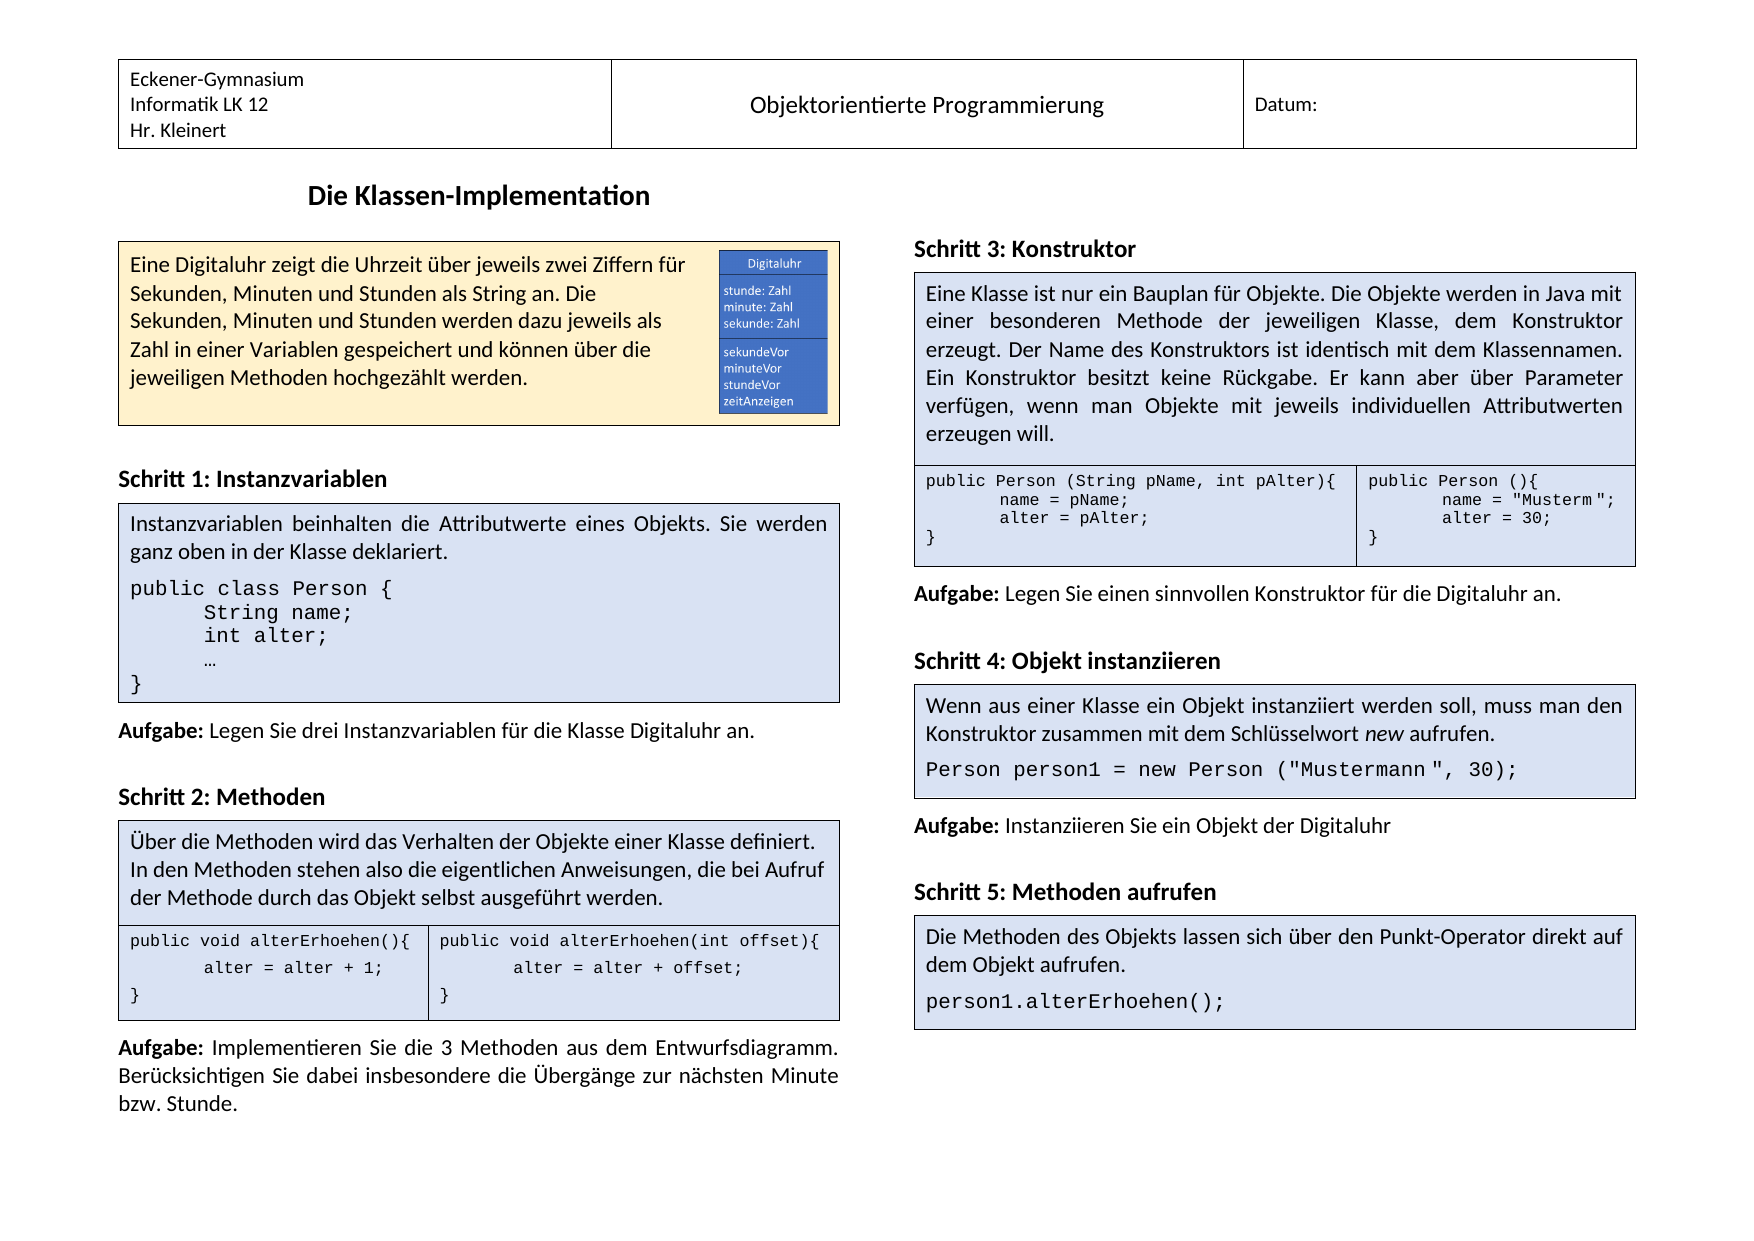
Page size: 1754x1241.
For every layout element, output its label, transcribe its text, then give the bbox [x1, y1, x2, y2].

table_cell public void alterErhoehen(){ alter = alter + 1; } [119, 926, 428, 1020]
text Aufgabe: Instanziieren Sie ein Objekt der Digitaluhr [914, 811, 1636, 839]
text Aufgabe: Implementieren Sie die 3 Methoden aus dem Entwurfsdiagramm. Berücksichtigen Sie dabei insbesondere die Übergänge zur nächsten Minute bzw. Stunde. [118, 1033, 840, 1117]
table_header Über die Methoden wird das Verhalten der Objekte einer Klasse definiert. In den Methoden stehen also die eigentlichen Anweisungen, die bei Aufruf der Methode durch das Objekt selbst ausgeführt werden. [119, 821, 839, 925]
text Schritt 1: Instanzvariablen [118, 464, 840, 494]
table_header Eine Klasse ist nur ein Bauplan für Objekte. Die Objekte werden in Java mit einer besonderen Methode der jeweiligen Klasse, dem Konstruktor erzeugt. Der Name des Konstruktors ist identisch mit dem Klassennamen. Ein Konstruktor besitzt keine Rückgabe. Er kann aber über Parameter verfügen, wenn man Objekte mit jeweils individuellen Attributwerten erzeugen will. [915, 273, 1635, 465]
table_cell public Person (String pName, int pAlter){ name = pName; alter = pAlter; } [915, 466, 1356, 566]
table_header Die Methoden des Objekts lassen sich über den Punkt-Operator direkt auf dem Objekt aufrufen. person1.alterErhoehen(); [915, 916, 1635, 1029]
table_header Instanzvariablen beinhalten die Attributwerte eines Objekts. Sie werden ganz oben in der Klasse deklariert. public class Person { String name; int alter; … } [119, 504, 839, 702]
text Aufgabe: Legen Sie drei Instanzvariablen für die Klasse Digitaluhr an. [118, 716, 840, 744]
text Schritt 4: Objekt instanziieren [914, 645, 1636, 676]
text Schritt 5: Methoden aufrufen [914, 876, 1636, 907]
text Schritt 2: Methoden [118, 781, 840, 812]
picture [721, 250, 830, 417]
table_cell public Person (){ name = "Musterm "; alter = 30; } [1357, 466, 1635, 566]
table_cell public void alterErhoehen(int offset){ alter = alter + offset; } [429, 926, 839, 1020]
text Die Klassen-Implementation [118, 177, 840, 213]
text Aufgabe: Legen Sie einen sinnvollen Konstruktor für die Digitaluhr an. [914, 579, 1636, 608]
table_header Wenn aus einer Klasse ein Objekt instanziiert werden soll, muss man den Konstruktor zusammen mit dem Schlüsselwort new aufrufen. Person person1 = new Person ("Mustermann ", 30); [915, 685, 1635, 797]
table_header Eine Digitaluhr zeigt die Uhrzeit über jeweils zwei Ziffern für Sekunden, Minuten und Stunden als String an. Die Sekunden, Minuten und Stunden werden dazu jeweils als Zahl in einer Variablen gespeichert und können über die jeweiligen Methoden hochgezählt werden. [119, 242, 839, 425]
text Schritt 3: Konstruktor [914, 233, 1636, 263]
